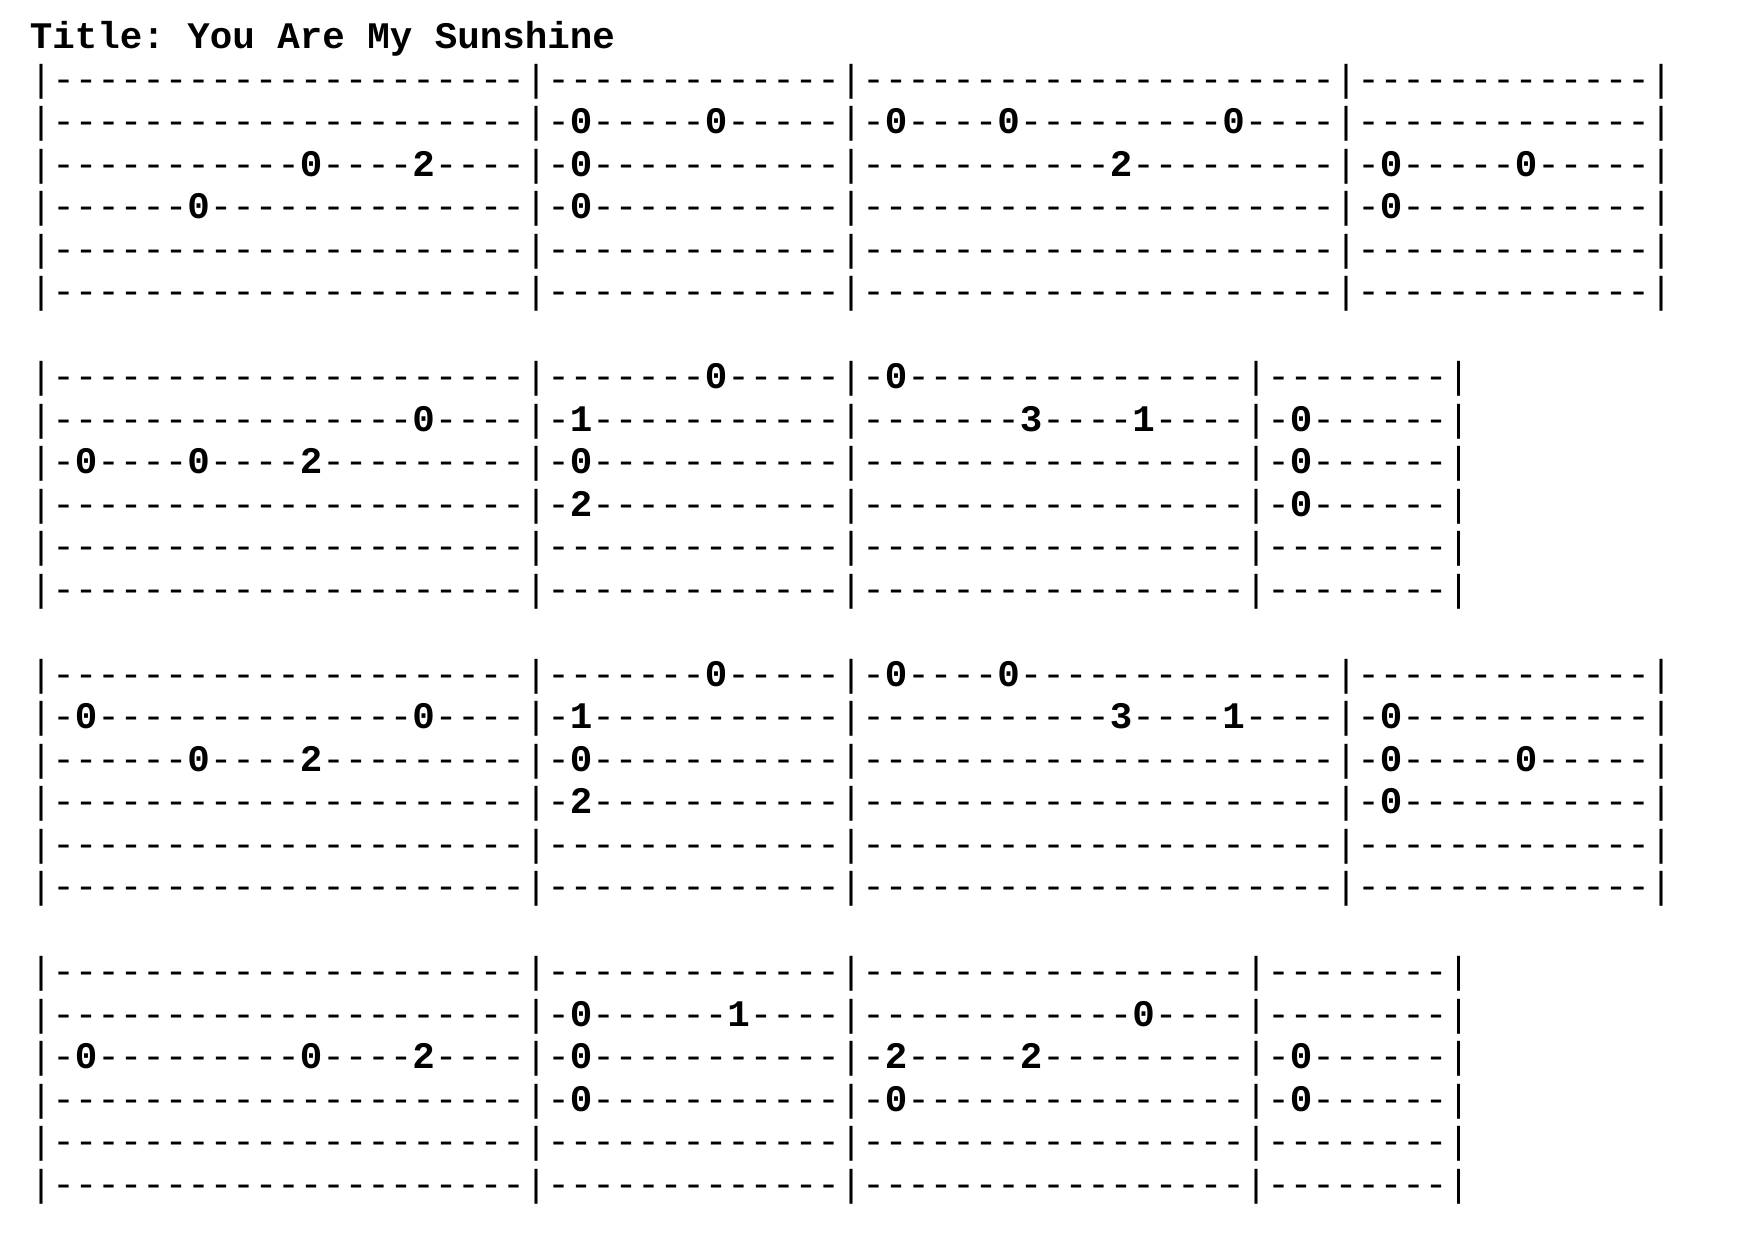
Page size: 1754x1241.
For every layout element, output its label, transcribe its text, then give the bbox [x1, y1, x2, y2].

text |---------------------|-0-----0-----|-0----0---------0----|-------------| [29, 103, 1724, 145]
text |---------------------|-------------|-----------------|--------| [29, 953, 1724, 995]
text |---------------------|-------------|---------------------|-------------| [29, 868, 1724, 910]
text |---------------------|-------0-----|-0----0--------------|-------------| [29, 655, 1724, 698]
text |----------------0----|-1-----------|-------3----1----|-0------| [29, 400, 1724, 443]
text |---------------------|-------------|-----------------|--------| [29, 1165, 1724, 1208]
text |------0--------------|-0-----------|---------------------|-0-----------| [29, 188, 1724, 230]
text |---------------------|-------------|-----------------|--------| [29, 1123, 1724, 1165]
text |---------------------|-------------|---------------------|-------------| [29, 230, 1724, 273]
text |---------------------|-0-----------|-0---------------|-0------| [29, 1080, 1724, 1123]
text |---------------------|-------------|---------------------|-------------| [29, 273, 1724, 315]
text |---------------------|-------0-----|-0---------------|--------| [29, 358, 1724, 400]
text |---------------------|-0------1----|------------0----|--------| [29, 995, 1724, 1038]
text |-0----0----2---------|-0-----------|-----------------|-0------| [29, 443, 1724, 485]
text |-0---------0----2----|-0-----------|-2-----2---------|-0------| [29, 1038, 1724, 1080]
text |---------------------|-------------|---------------------|-------------| [29, 825, 1724, 868]
text |------0----2---------|-0-----------|---------------------|-0-----0-----| [29, 740, 1724, 783]
text Title: You Are My Sunshine [29, 18, 1724, 60]
text |---------------------|-------------|-----------------|--------| [29, 528, 1724, 570]
text |-----------0----2----|-0-----------|-----------2---------|-0-----0-----| [29, 145, 1724, 188]
text |-0--------------0----|-1-----------|-----------3----1----|-0-----------| [29, 698, 1724, 740]
text |---------------------|-2-----------|---------------------|-0-----------| [29, 783, 1724, 825]
text |---------------------|-------------|---------------------|-------------| [29, 60, 1724, 103]
text |---------------------|-2-----------|-----------------|-0------| [29, 485, 1724, 528]
text |---------------------|-------------|-----------------|--------| [29, 570, 1724, 613]
